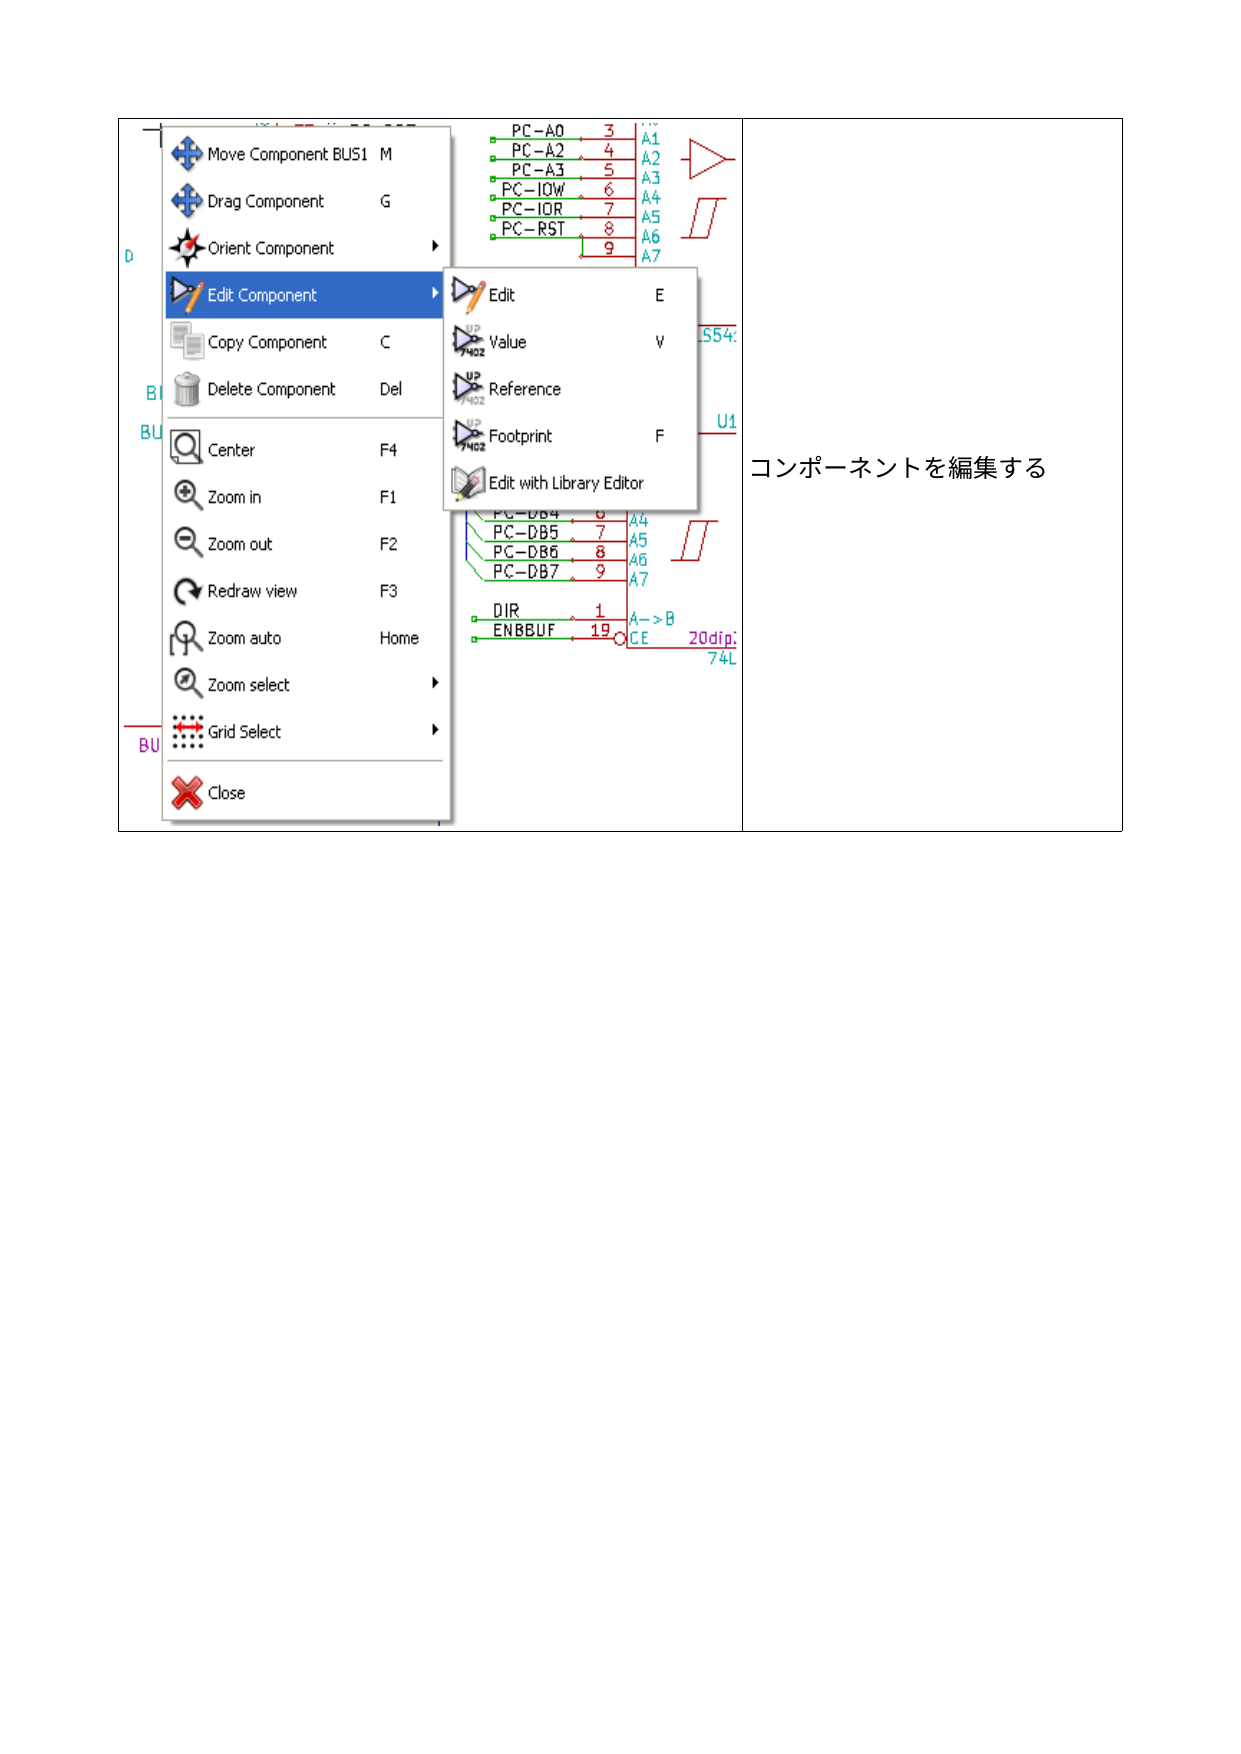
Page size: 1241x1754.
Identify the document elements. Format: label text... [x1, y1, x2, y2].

table_cell コンポーネントを編集する [743, 119, 1122, 831]
picture [123, 123, 737, 826]
table_cell [119, 119, 742, 831]
